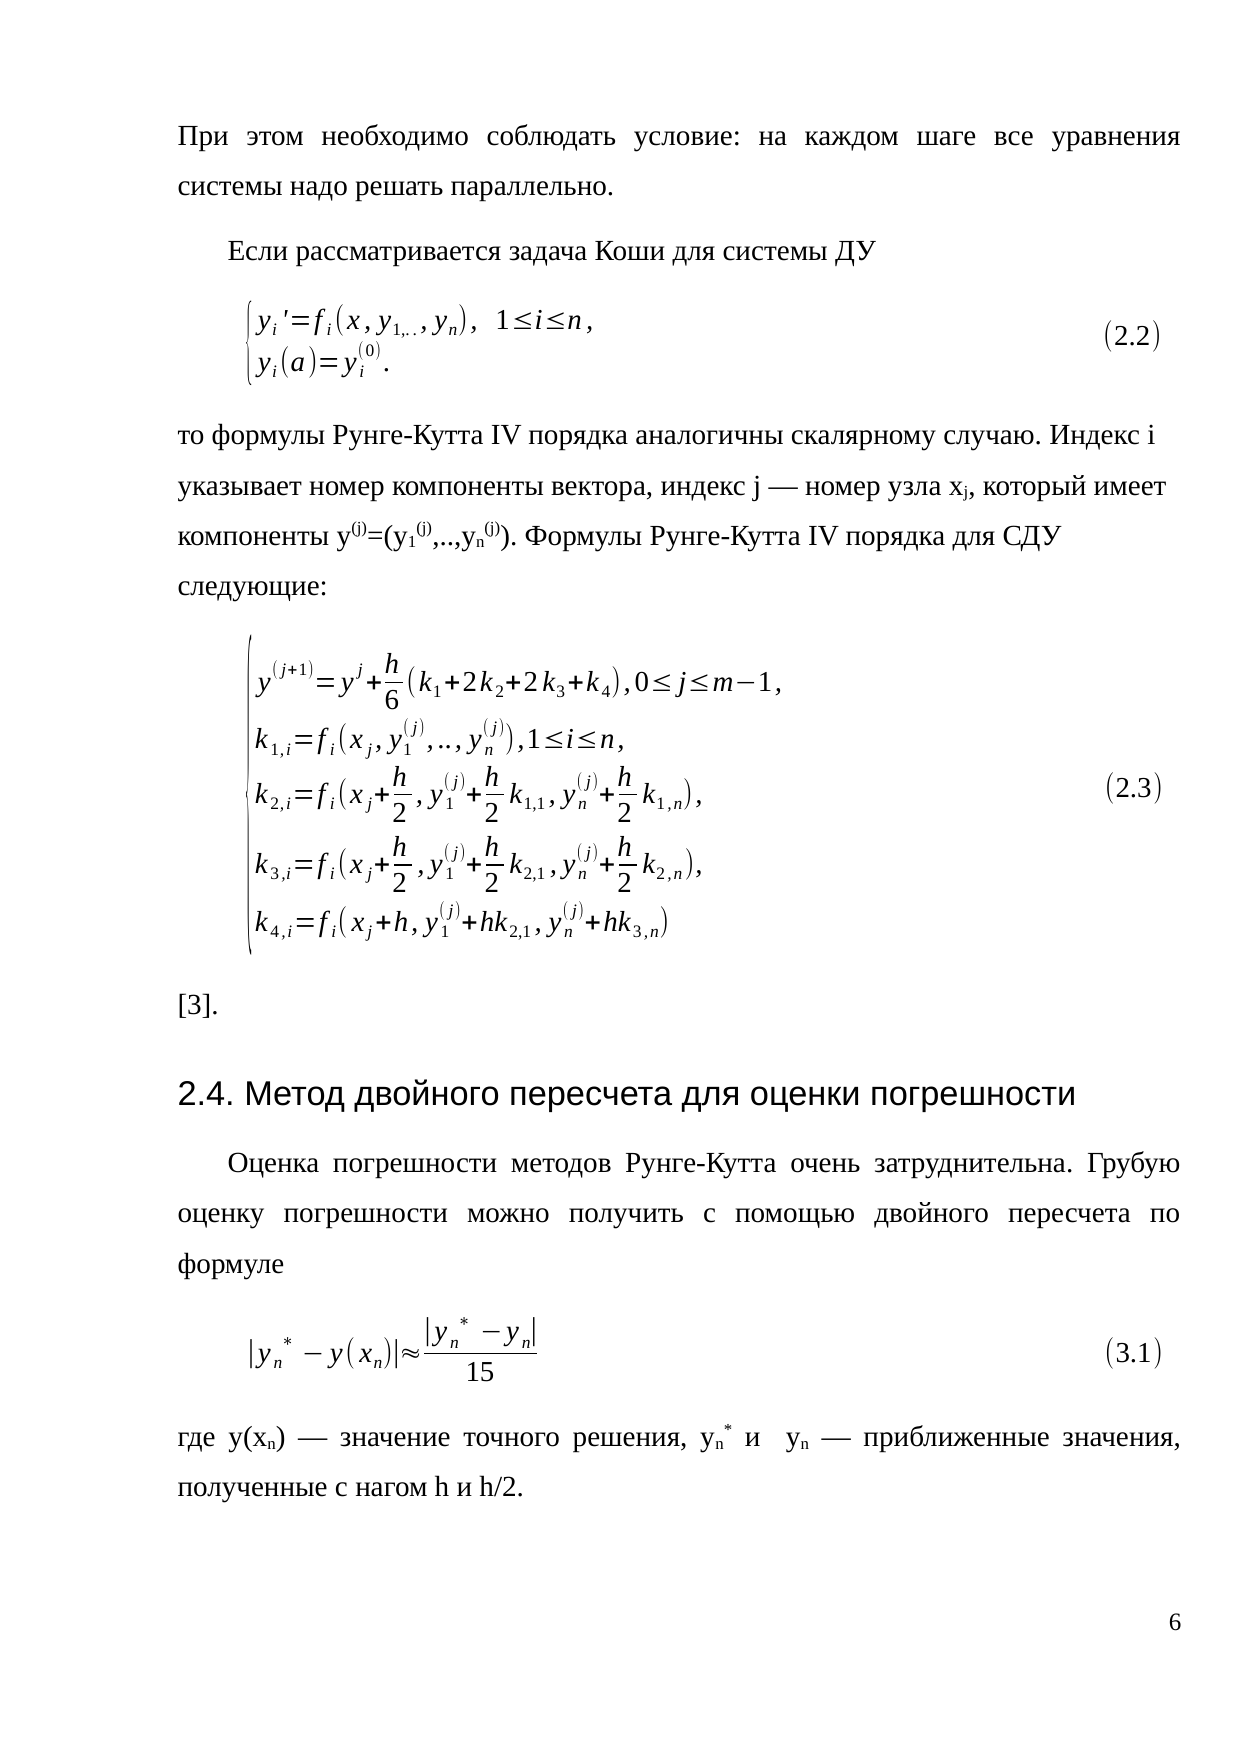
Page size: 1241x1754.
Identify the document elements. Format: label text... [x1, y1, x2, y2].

text При этом необходимо соблюдать условие: на каждом шаге все уравнения системы надо решать параллельно. [177, 118, 1181, 202]
text [3]. [177, 987, 1181, 1021]
text Если рассматривается задача Коши для системы ДУ [177, 233, 1181, 267]
text Оценка погрешности методов Рунге-Кутта очень затруднительна. Грубую оценку погрешности можно получить с помощью двойного пересчета по формуле [177, 1145, 1181, 1279]
text где y(xn) — значение точного решения, yn* и yn — приближенные значения, полученные с нагом h и h/2. [177, 1419, 1181, 1503]
text то формулы Рунге-Кутта IV порядка аналогичны скалярному случаю. Индекс i указывает номер компоненты вектора, индекс j — номер узла xj, который имеет компоненты y(j)=(y1(j),..,yn(j)). Формулы Рунге-Кутта IV порядка для СДУ следующие: [177, 417, 1181, 602]
subtitle 2.4. Метод двойного пересчета для оценки погрешности [177, 1073, 1181, 1113]
